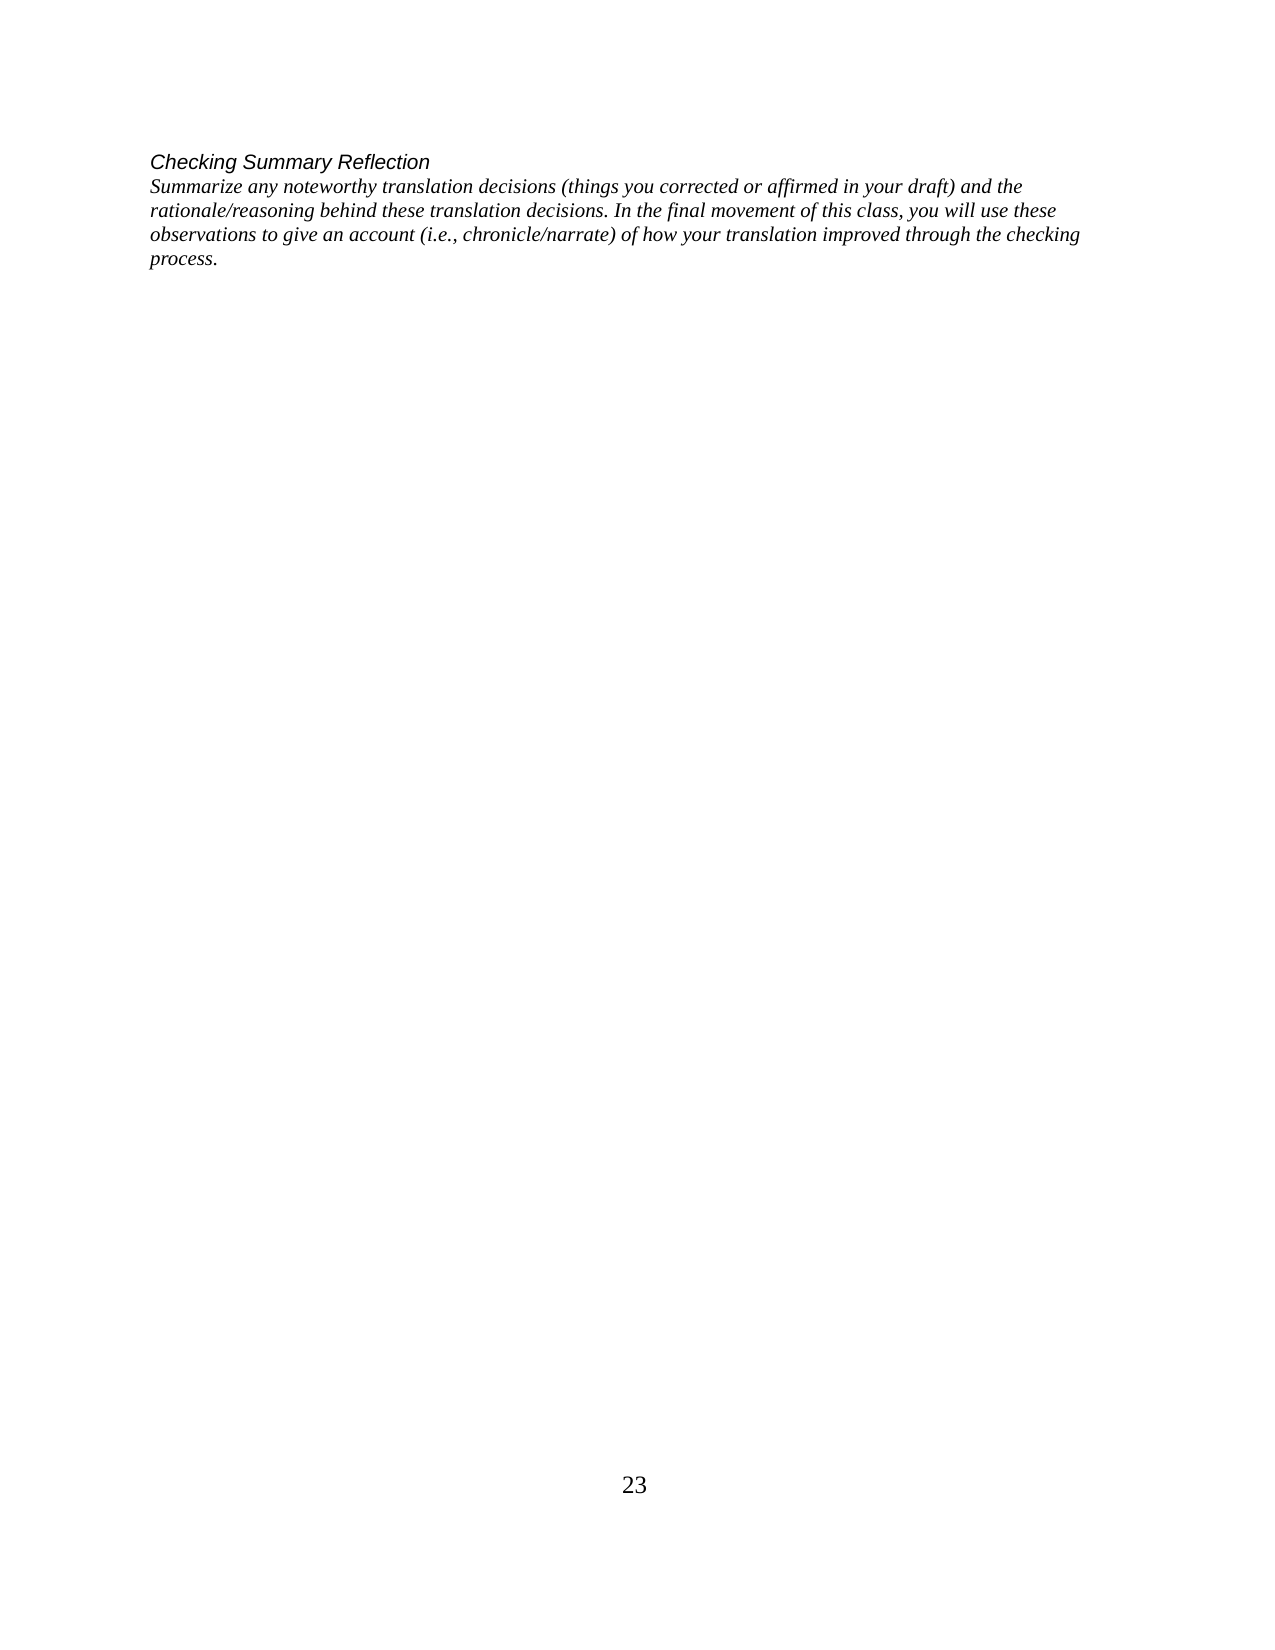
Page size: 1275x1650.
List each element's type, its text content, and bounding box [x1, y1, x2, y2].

subtitle Checking Summary Reflection [150, 150, 1125, 174]
text Summarize any noteworthy translation decisions (things you corrected or affirmed in your draft) and the rationale/reasoning behind these translation decisions. In the final movement of this class, you will use these observations to give an account (i.e., chronicle/narrate) of how your translation improved through the checking process. [150, 174, 1125, 270]
